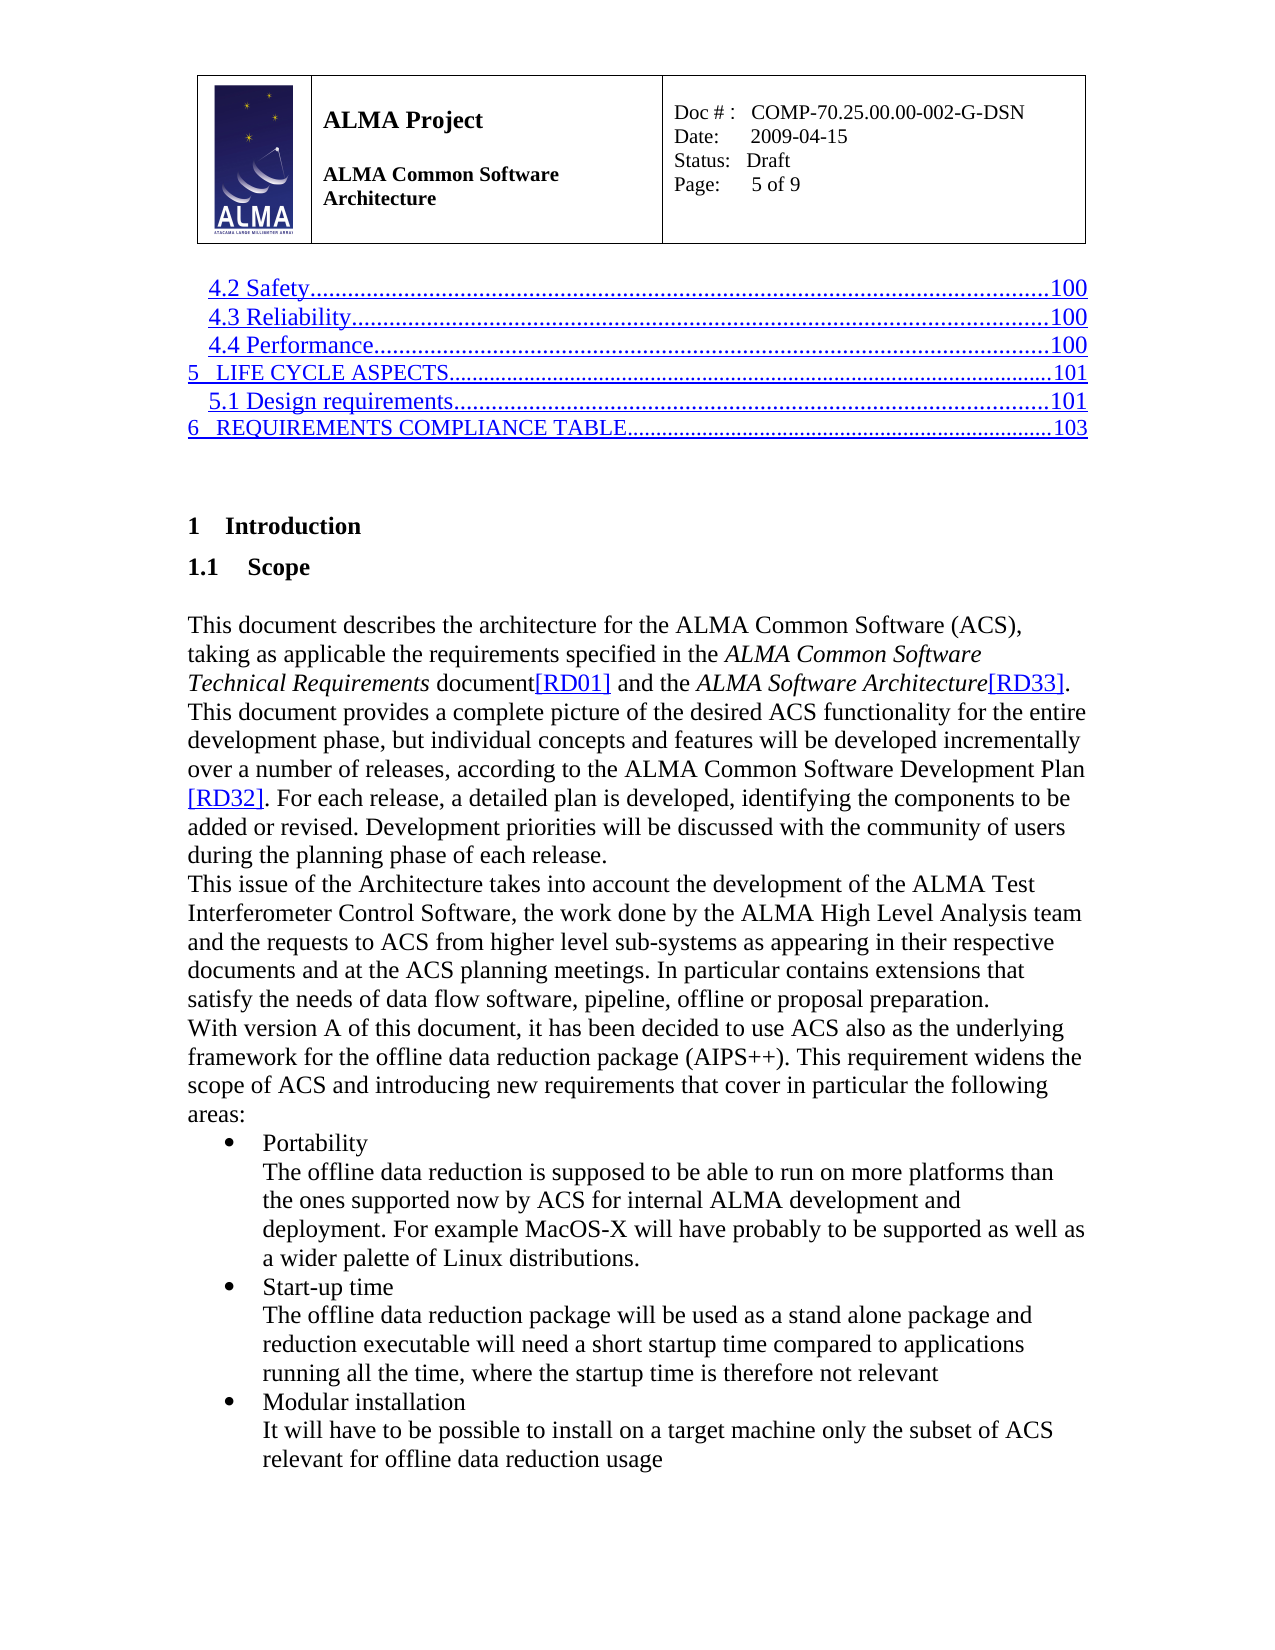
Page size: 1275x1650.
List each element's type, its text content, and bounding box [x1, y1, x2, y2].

subtitle Introduction [187, 511, 1087, 540]
picture [214, 85, 293, 235]
text This document provides a complete picture of the desired ACS functionality for the entire development phase, but individual concepts and features will be developed incrementally over a number of releases, according to the ALMA Common Software Development Plan [RD32]. For each release, a detailed plan is developed, identifying the components to be added or revised. Development priorities will be discussed with the community of users during the planning phase of each release. [187, 697, 1087, 869]
text 4.3 Reliability 100 [208, 302, 1087, 327]
list Modular installation It will have to be possible to install on a target machine only the subset of ACS relevant for offline data reduction usage [225, 1387, 1087, 1473]
text This document describes the architecture for the ALMA Common Software (ACS), taking as applicable the requirements specified in the ALMA Common Software Technical Requirements document[RD01] and the ALMA Software Architecture[RD33]. [187, 610, 1087, 697]
text With version A of this document, it has been decided to use ACS also as the underlying framework for the offline data reduction package (AIPS++). This requirement widens the scope of ACS and introducing new requirements that cover in particular the following areas: [187, 1013, 1087, 1128]
subtitle Scope [187, 552, 1087, 581]
text 4.4 Performance 100 [208, 331, 1087, 356]
text This issue of the Architecture takes into account the development of the ALMA Test Interferometer Control Software, the work done by the ALMA High Level Analysis team and the requests to ACS from higher level sub-systems as appearing in their respective documents and at the ACS planning meetings. In particular contains extensions that satisfy the needs of data flow software, pipeline, offline or proposal preparation. [187, 869, 1087, 1013]
list Portability The offline data reduction is supposed to be able to run on more platforms than the ones supported now by ACS for internal ALMA development and deployment. For example MacOS-X will have probably to be supported as well as a wider palette of Linux distributions. [225, 1128, 1087, 1272]
text 5.1 Design requirements 101 [208, 386, 1087, 411]
text 6 Requirements Compliance Table 103 [187, 414, 1087, 437]
list Start-up time The offline data reduction package will be used as a stand alone package and reduction executable will need a short startup time compared to applications running all the time, where the startup time is therefore not relevant [225, 1272, 1087, 1387]
text 4.2 Safety 100 [208, 273, 1087, 298]
text 5 Life cycle aspects 101 [187, 359, 1087, 382]
